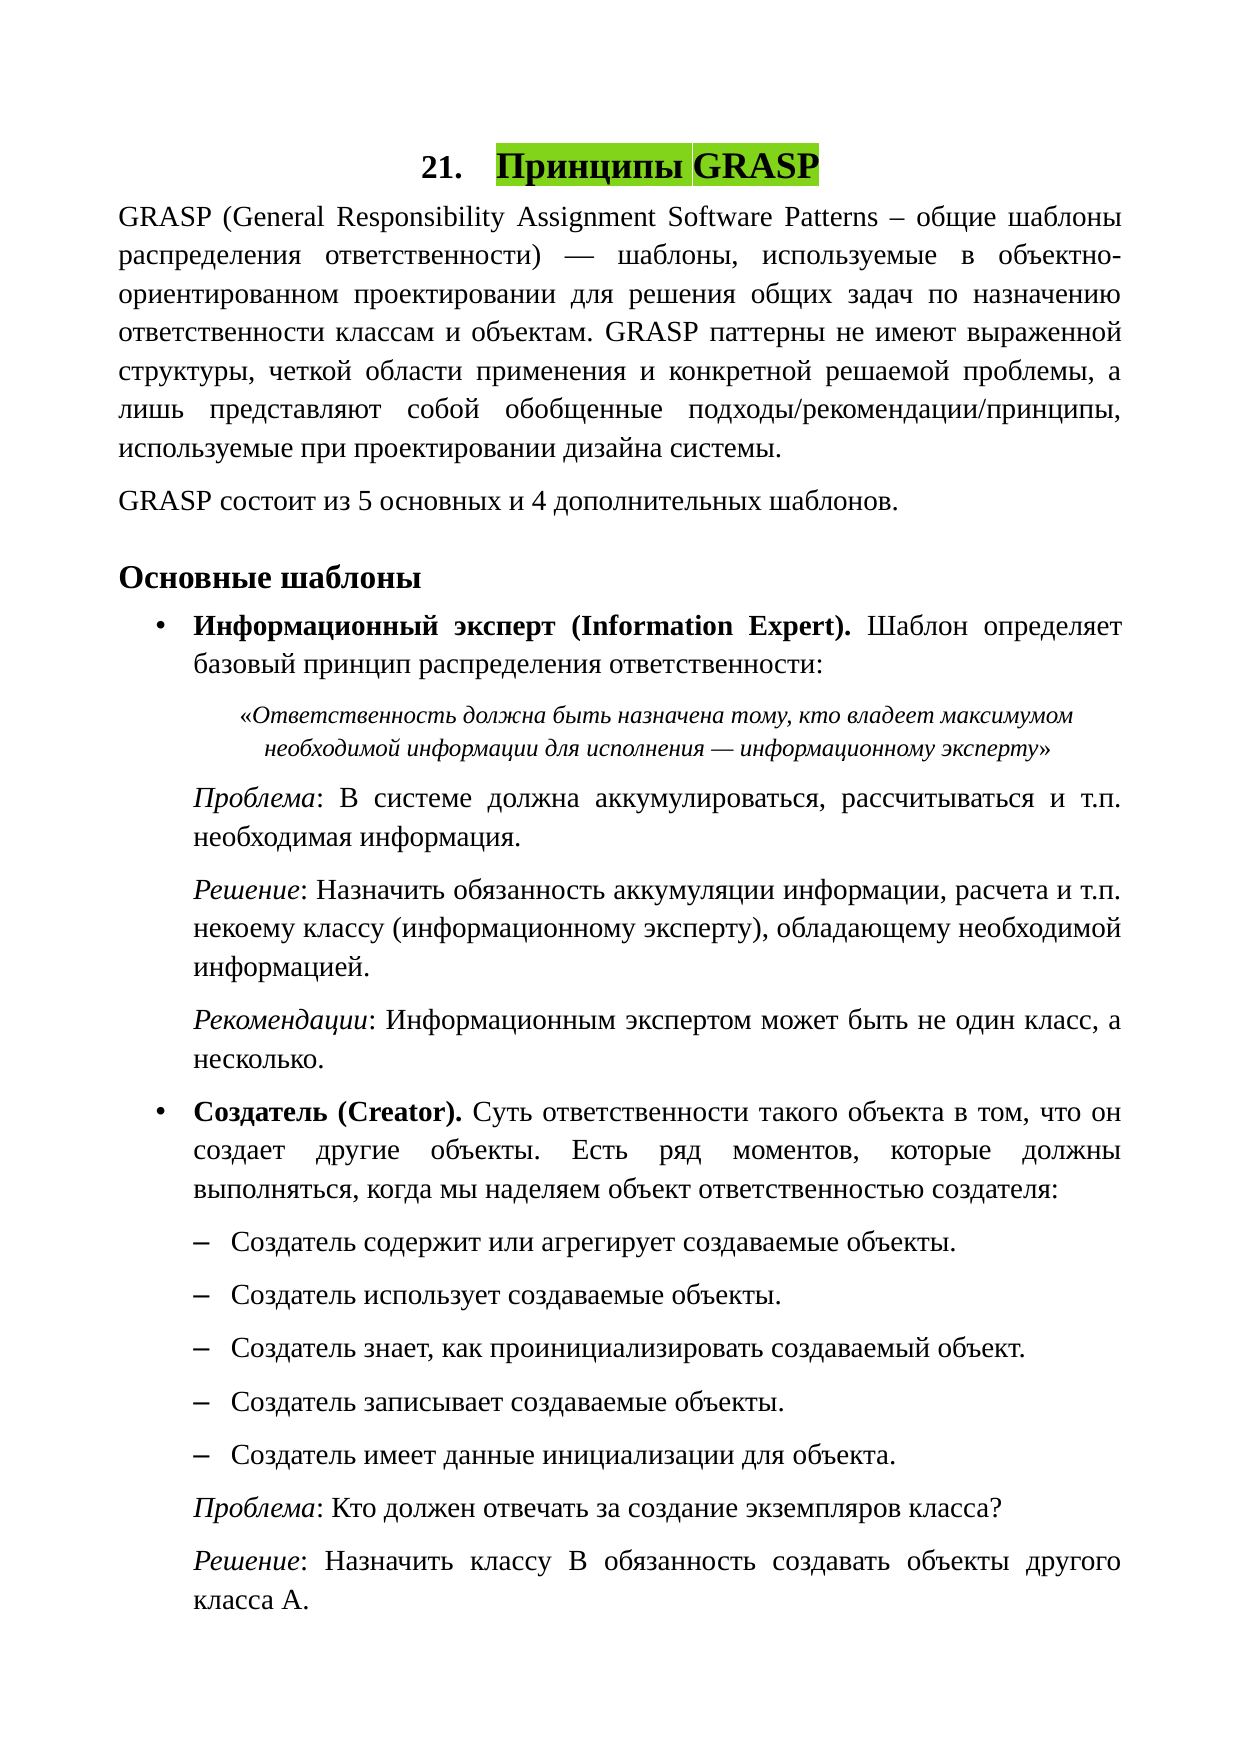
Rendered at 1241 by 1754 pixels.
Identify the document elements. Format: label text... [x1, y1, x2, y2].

list Создатель (Creator). Суть ответственности такого объекта в том, что он создает другие объекты. Есть ряд моментов, которые должны выполняться, когда мы наделяем объект ответственностью создателя: [156, 1094, 1122, 1204]
list Создатель записывает создаваемые объекты. [193, 1384, 1122, 1417]
text GRASP (General Responsibility Assignment Software Patterns – общие шаблоны распределения ответственности) — шаблоны, используемые в объектно-ориентированном проектировании для решения общих задач по назначению ответственности классам и объектам. GRASP паттерны не имеют выраженной структуры, четкой области применения и конкретной решаемой проблемы, а лишь представляют собой обобщенные подходы/рекомендации/принципы, используемые при проектировании дизайна системы. [118, 199, 1122, 463]
list Информационный эксперт (Information Expert). Шаблон определяет базовый принцип распределения ответственности: [156, 608, 1122, 680]
list Решение: Назначить классу В обязанность создавать объекты другого класса А. [156, 1543, 1122, 1616]
list Создатель знает, как проинициализировать создаваемый объект. [193, 1331, 1122, 1364]
list Решение: Назначить обязанность аккумуляции информации, расчета и т.п. некоему классу (информационному эксперту), обладающему необходимой информацией. [156, 872, 1122, 983]
text GRASP состоит из 5 основных и 4 дополнительных шаблонов. [118, 483, 1122, 517]
subtitle Принципы GRASP [118, 143, 1122, 186]
subtitle Основные шаблоны [118, 557, 1122, 595]
list Проблема: Кто должен отвечать за создание экземпляров класса? [156, 1490, 1122, 1524]
list Создатель имеет данные инициализации для объекта. [193, 1437, 1122, 1471]
list Рекомендации: Информационным экспертом может быть не один класс, а несколько. [156, 1002, 1122, 1074]
list Проблема: В системе должна аккумулироваться, рассчитываться и т.п. необходимая информация. [156, 780, 1122, 852]
list Создатель использует создаваемые объекты. [193, 1277, 1122, 1311]
list «Ответственность должна быть назначена тому, кто владеет максимумом необходимой информации для исполнения — информационному эксперту» [156, 700, 1122, 761]
list Создатель содержит или агрегирует создаваемые объекты. [193, 1224, 1122, 1258]
